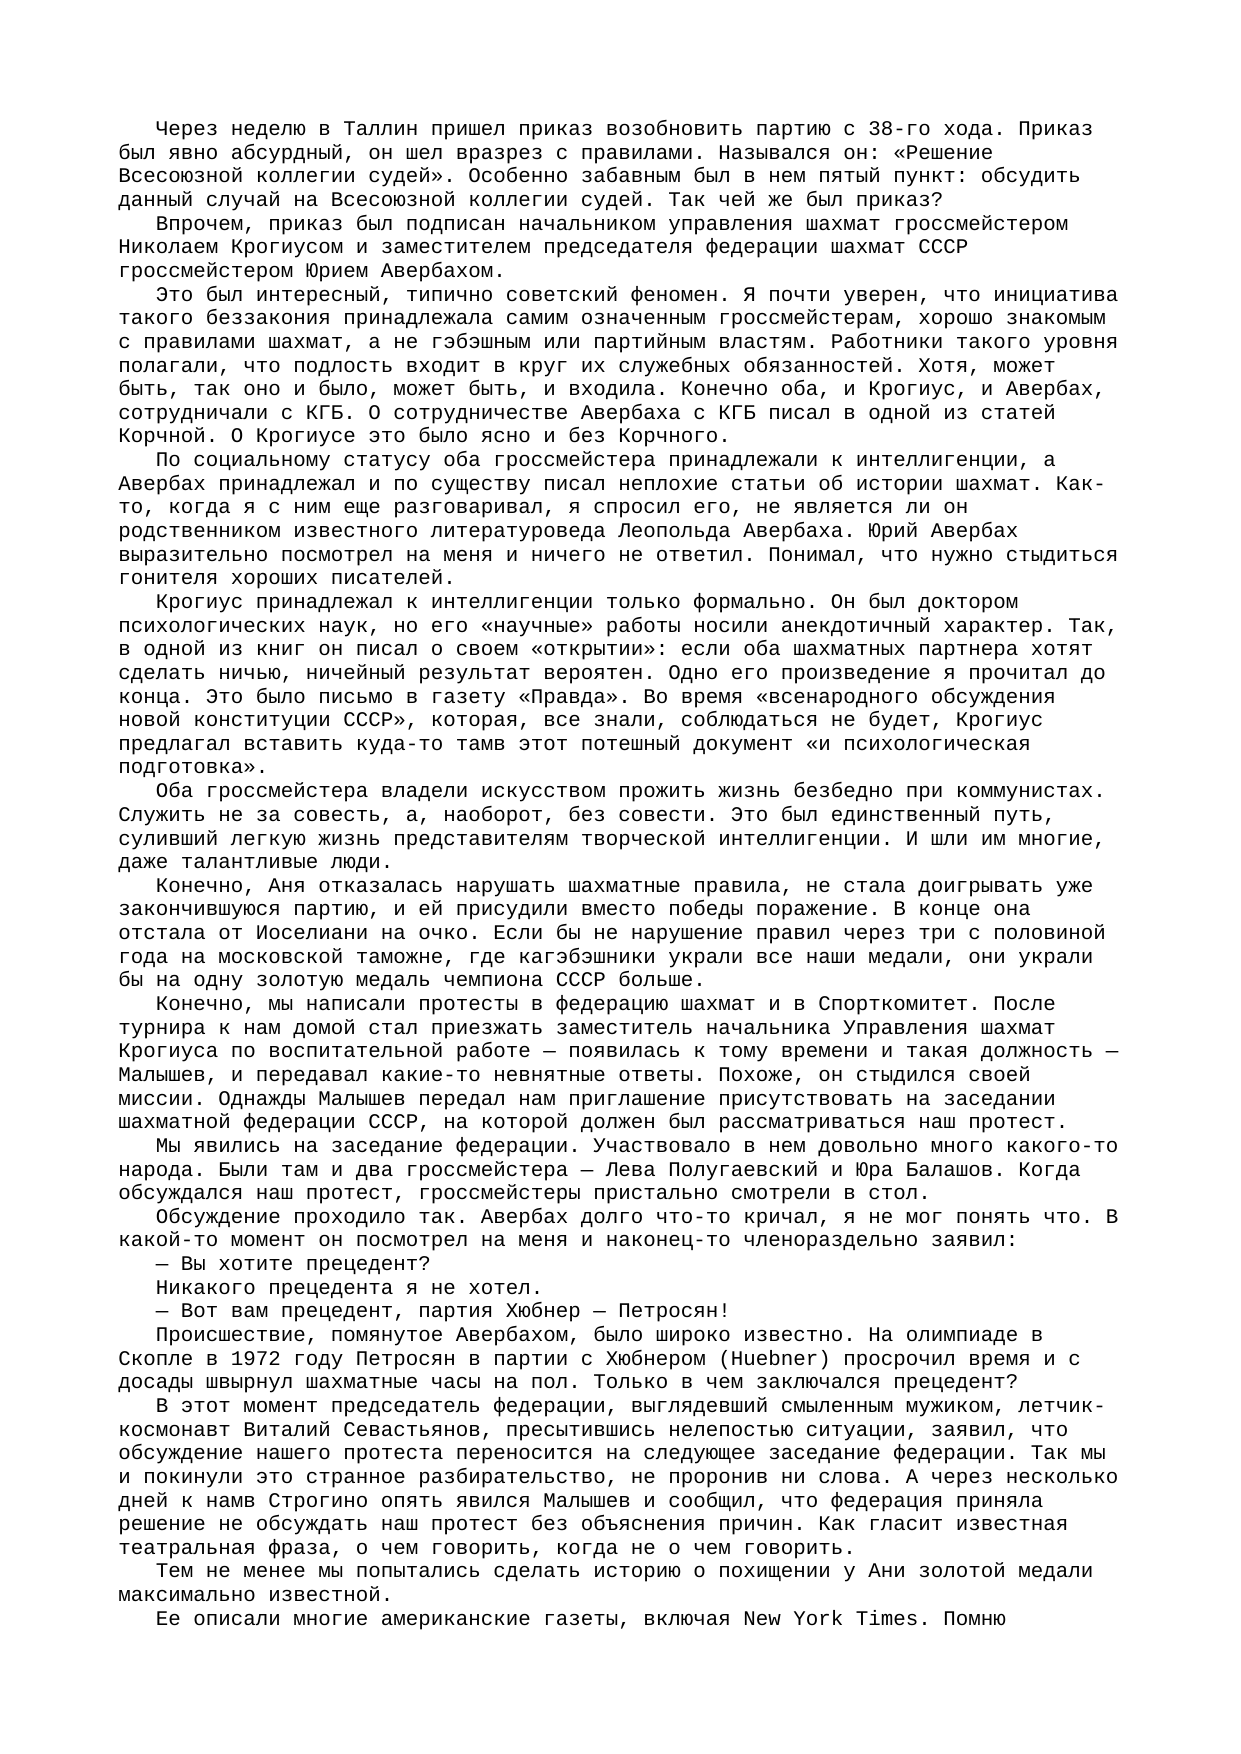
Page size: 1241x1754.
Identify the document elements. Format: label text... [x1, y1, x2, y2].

text — Вы хотите прецедент? [118, 1253, 1122, 1277]
text Оба гроссмейстера владели искусством прожить жизнь безбедно при коммунистах. Служить не за совесть, а, наоборот, без совести. Это был единственный путь, суливший легкую жизнь представителям творческой интеллигенции. И шли им многие, даже талантливые люди. [118, 780, 1122, 875]
text Происшествие, помянутое Авербахом, было широко известно. На олимпиаде в Скопле в 1972 году Петросян в партии с Хюбнером (Huebner) просрочил время и с досады швырнул шахматные часы на пол. Только в чем заключался прецедент? [118, 1324, 1122, 1395]
text Обсуждение проходило так. Авербах долго что-то кричал, я не мог понять что. В какой-то момент он посмотрел на меня и наконец-то членораздельно заявил: [118, 1206, 1122, 1253]
text По социальному статусу оба гроссмейстера принадлежали к интеллигенции, а Авербах принадлежал и по существу писал неплохие статьи об истории шахмат. Как-то, когда я с ним еще разговаривал, я спросил его, не является ли он родственником известного литературоведа Леопольда Авербаха. Юрий Авербах выразительно посмотрел на меня и ничего не ответил. Понимал, что нужно стыдиться гонителя хороших писателей. [118, 449, 1122, 591]
text Впрочем, приказ был подписан начальником управления шахмат гроссмейстером Николаем Крогиусом и заместителем председателя федерации шахмат СССР гроссмейстером Юрием Авербахом. [118, 213, 1122, 284]
text Никакого прецедента я не хотел. [118, 1277, 1122, 1300]
text Крогиус принадлежал к интеллигенции только формально. Он был доктором психологических наук, но его «научные» работы носили анекдотичный характер. Так, в одной из книг он писал о своем «открытии»: если оба шахматных партнера хотят сделать ничью, ничейный результат вероятен. Одно его произведение я прочитал до конца. Это было письмо в газету «Правда». Во время «всенародного обсуждения новой конституции СССР», которая, все знали, соблюдаться не будет, Крогиус предлагал вставить куда-то тамв этот потешный документ «и психологическая подготовка». [118, 591, 1122, 780]
text Конечно, Аня отказалась нарушать шахматные правила, не стала доигрывать уже закончившуюся партию, и ей присудили вместо победы поражение. В конце она отстала от Иоселиани на очко. Если бы не нарушение правил через три с половиной года на московской таможне, где кагэбэшники украли все наши медали, они украли бы на одну золотую медаль чемпиона СССР больше. [118, 875, 1122, 993]
text Это был интересный, типично советский феномен. Я почти уверен, что инициатива такого беззакония принадлежала самим означенным гроссмейстерам, хорошо знакомым с правилами шахмат, а не гэбэшным или партийным властям. Работники такого уровня полагали, что подлость входит в круг их служебных обязанностей. Хотя, может быть, так оно и было, может быть, и входила. Конечно оба, и Крогиус, и Авербах, сотрудничали с КГБ. О сотрудничестве Авербаха с КГБ писал в одной из статей Корчной. О Крогиусе это было ясно и без Корчного. [118, 284, 1122, 449]
text Конечно, мы написали протесты в федерацию шахмат и в Спорткомитет. После турнира к нам домой стал приезжать заместитель начальника Управления шахмат Крогиуса по воспитательной работе — появилась к тому времени и такая должность — Малышев, и передавал какие-то невнятные ответы. Похоже, он стыдился своей миссии. Однажды Малышев передал нам приглашение присутствовать на заседании шахматной федерации СССР, на которой должен был рассматриваться наш протест. [118, 993, 1122, 1135]
text Через неделю в Таллин пришел приказ возобновить партию с 38-го хода. Приказ был явно абсурдный, он шел вразрез с правилами. Назывался он: «Решение Всесоюзной коллегии судей». Особенно забавным был в нем пятый пункт: обсудить данный случай на Всесоюзной коллегии судей. Так чей же был приказ? [118, 118, 1122, 213]
text В этот момент председатель федерации, выглядевший смыленным мужиком, летчик-космонавт Виталий Севастьянов, пресытившись нелепостью ситуации, заявил, что обсуждение нашего протеста переносится на следующее заседание федерации. Так мы и покинули это странное разбирательство, не проронив ни слова. А через несколько дней к намв Строгино опять явился Малышев и сообщил, что федерация приняла решение не обсуждать наш протест без объяснения причин. Как гласит известная театральная фраза, о чем говорить, когда не о чем говорить. [118, 1395, 1122, 1561]
text Мы явились на заседание федерации. Участвовало в нем довольно много какого-то народа. Были там и два гроссмейстера — Лева Полугаевский и Юра Балашов. Когда обсуждался наш протест, гроссмейстеры пристально смотрели в стол. [118, 1135, 1122, 1206]
text — Вот вам прецедент, партия Хюбнер — Петросян! [118, 1300, 1122, 1324]
text Тем не менее мы попытались сделать историю о похищении у Ани золотой медали максимально известной. [118, 1561, 1122, 1608]
text Ее описали многие американские газеты, включая New York Times. Помню [118, 1608, 1122, 1631]
